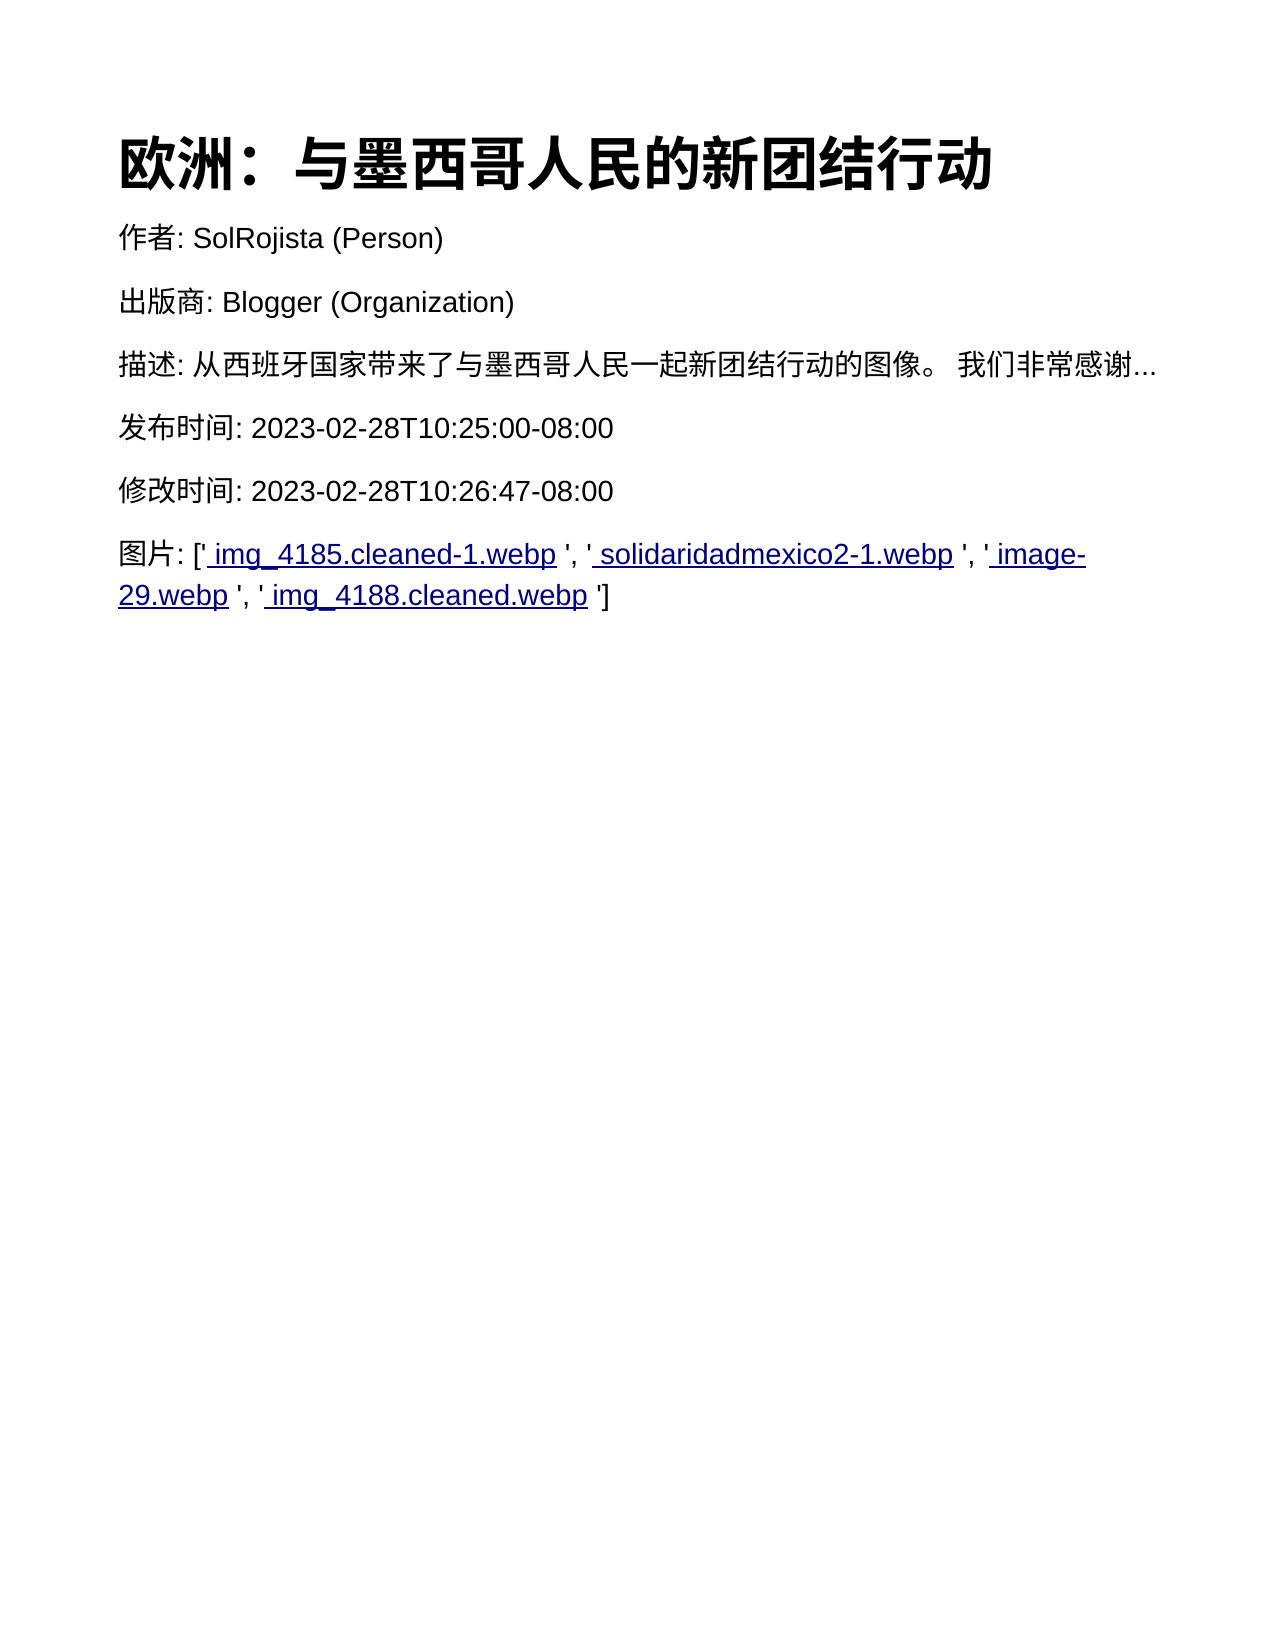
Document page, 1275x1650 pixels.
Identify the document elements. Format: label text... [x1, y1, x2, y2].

subtitle 欧洲：与墨西哥人民的新团结行动 [118, 118, 1157, 203]
text 发布时间: 2023-02-28T10:25:00-08:00 [118, 404, 1157, 447]
text 作者: SolRojista (Person) [118, 215, 1157, 257]
text 出版商: Blogger (Organization) [118, 278, 1157, 321]
text 描述: 从西班牙国家带来了与墨西哥人民一起新团结行动的图像。 我们非常感谢... [118, 341, 1157, 384]
text 修改时间: 2023-02-28T10:26:47-08:00 [118, 468, 1157, 510]
text 图片: [' img_4185.cleaned-1.webp ', ' solidaridadmexico2-1.webp ', ' image-29.webp ', ' img_4188.cleaned.webp '] [118, 531, 1157, 612]
